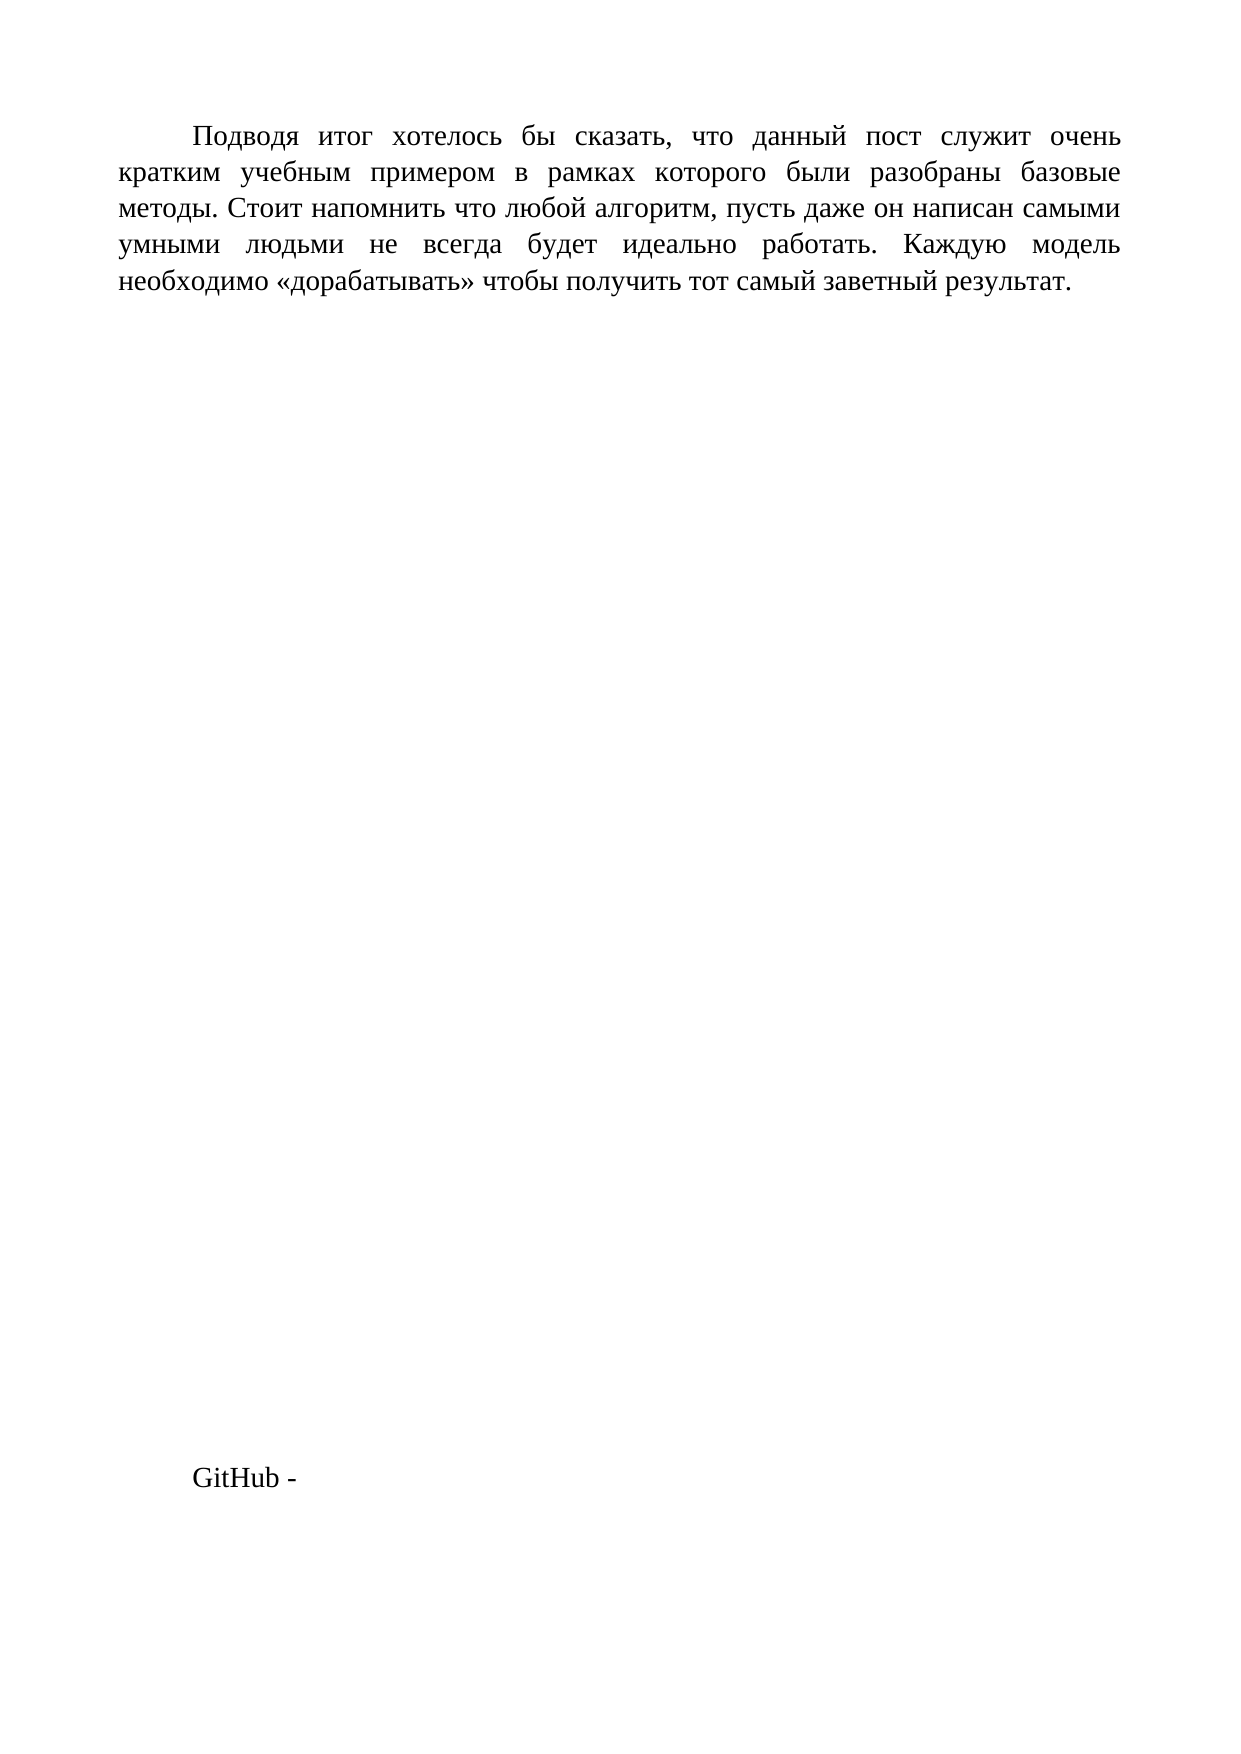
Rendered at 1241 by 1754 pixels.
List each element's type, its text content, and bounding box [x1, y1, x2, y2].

text GitHub - [118, 1461, 1122, 1494]
text Подводя итог хотелось бы сказать, что данный пост служит очень кратким учебным примером в рамках которого были разобраны базовые методы. Стоит напомнить что любой алгоритм, пусть даже он написан самыми умными людьми не всегда будет идеально работать. Каждую модель необходимо «дорабатывать» чтобы получить тот самый заветный результат. [118, 118, 1122, 296]
